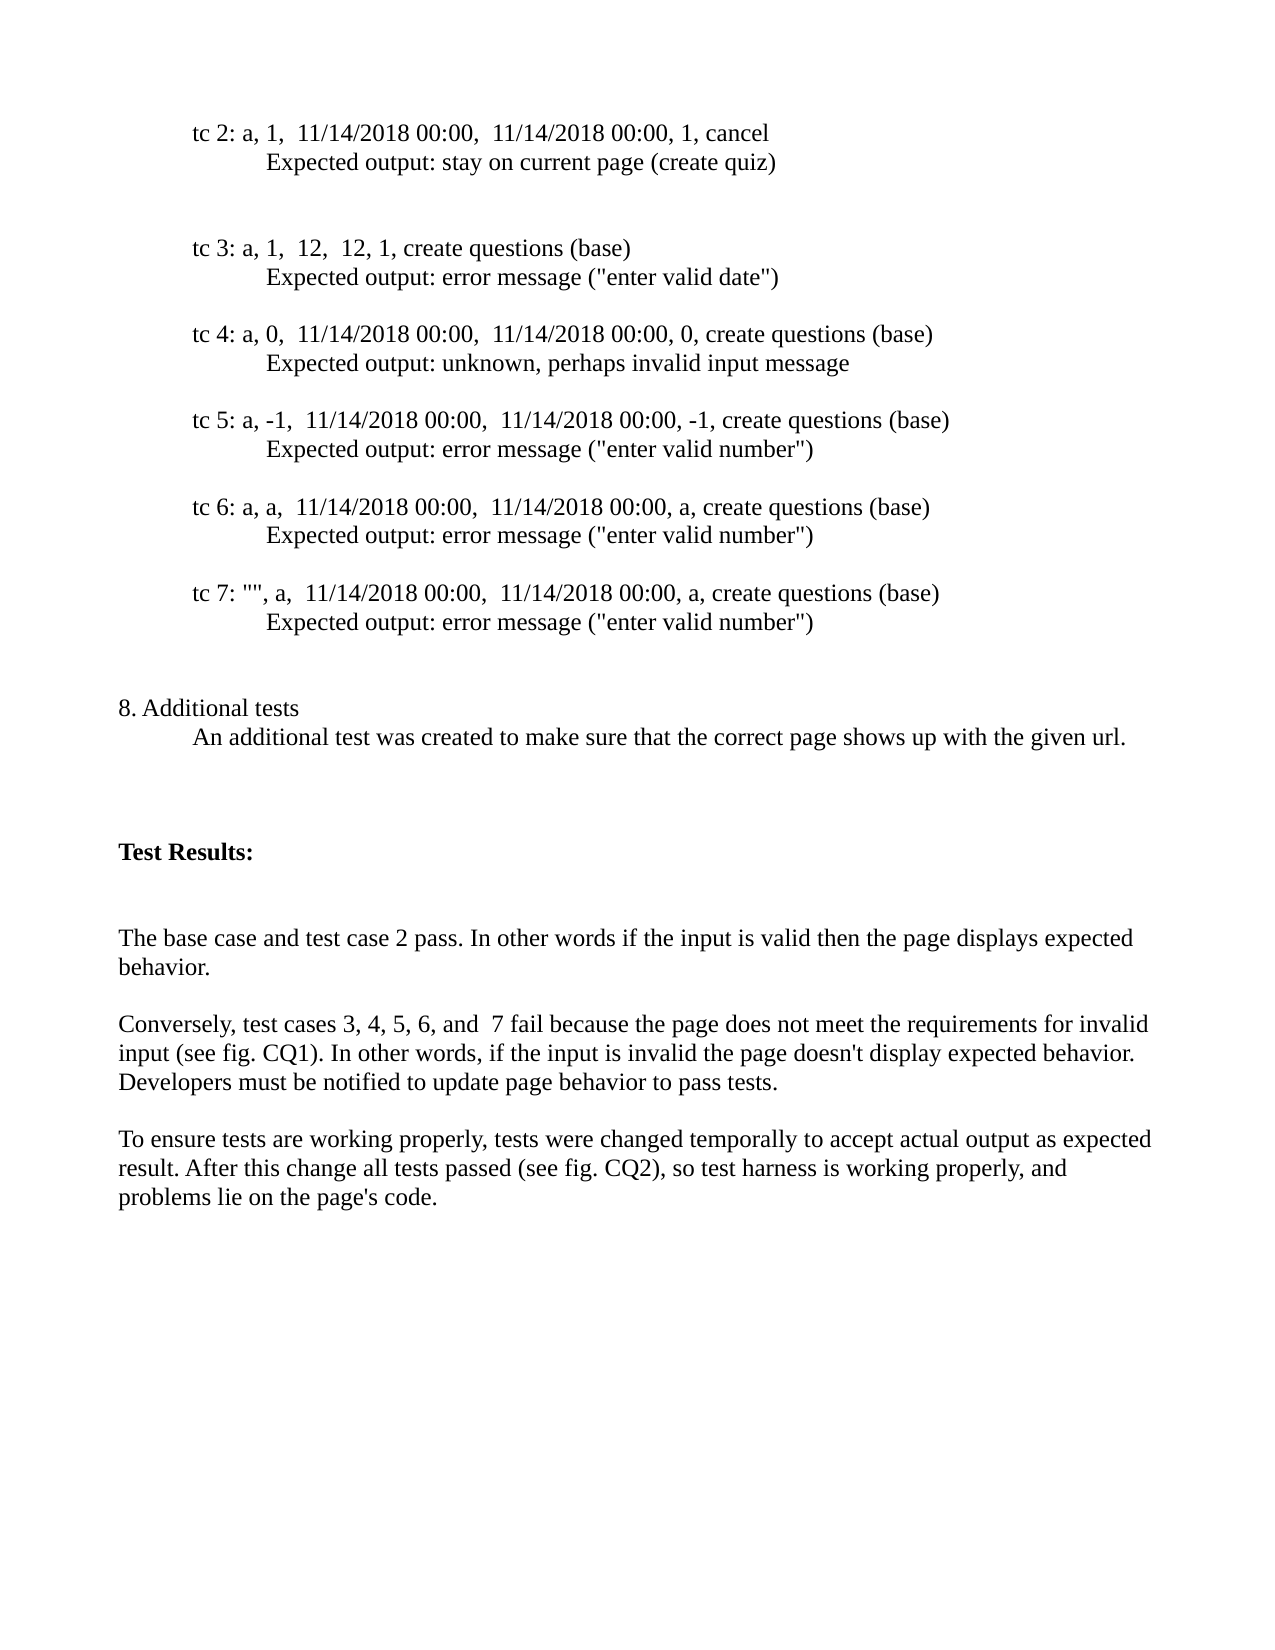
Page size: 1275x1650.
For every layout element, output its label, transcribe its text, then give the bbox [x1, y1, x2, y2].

text Expected output: stay on current page (create quiz) [118, 147, 1157, 176]
text An additional test was created to make sure that the correct page shows up with the given url. [118, 722, 1157, 751]
text tc 6: a, a, 11/14/2018 00:00, 11/14/2018 00:00, a, create questions (base) [118, 492, 1157, 521]
text 8. Additional tests [118, 693, 1157, 722]
text The base case and test case 2 pass. In other words if the input is valid then the page displays expected behavior. [118, 923, 1157, 981]
text Expected output: error message ("enter valid number") [118, 521, 1157, 549]
text tc 7: "", a, 11/14/2018 00:00, 11/14/2018 00:00, a, create questions (base) [118, 578, 1157, 607]
text Expected output: unknown, perhaps invalid input message [118, 348, 1157, 377]
text To ensure tests are working properly, tests were changed temporally to accept actual output as expected result. After this change all tests passed (see fig. CQ2), so test harness is working properly, and problems lie on the page's code. [118, 1124, 1157, 1211]
text tc 4: a, 0, 11/14/2018 00:00, 11/14/2018 00:00, 0, create questions (base) [118, 319, 1157, 348]
text Expected output: error message ("enter valid number") [118, 607, 1157, 636]
text tc 2: a, 1, 11/14/2018 00:00, 11/14/2018 00:00, 1, cancel [118, 118, 1157, 147]
text Expected output: error message ("enter valid number") [118, 434, 1157, 463]
text Conversely, test cases 3, 4, 5, 6, and 7 fail because the page does not meet the requirements for invalid input (see fig. CQ1). In other words, if the input is invalid the page doesn't display expected behavior. Developers must be notified to update page behavior to pass tests. [118, 1009, 1157, 1096]
text Test Results: [118, 837, 1157, 866]
text tc 5: a, -1, 11/14/2018 00:00, 11/14/2018 00:00, -1, create questions (base) [118, 406, 1157, 434]
text tc 3: a, 1, 12, 12, 1, create questions (base) [118, 233, 1157, 262]
text Expected output: error message ("enter valid date") [118, 262, 1157, 291]
